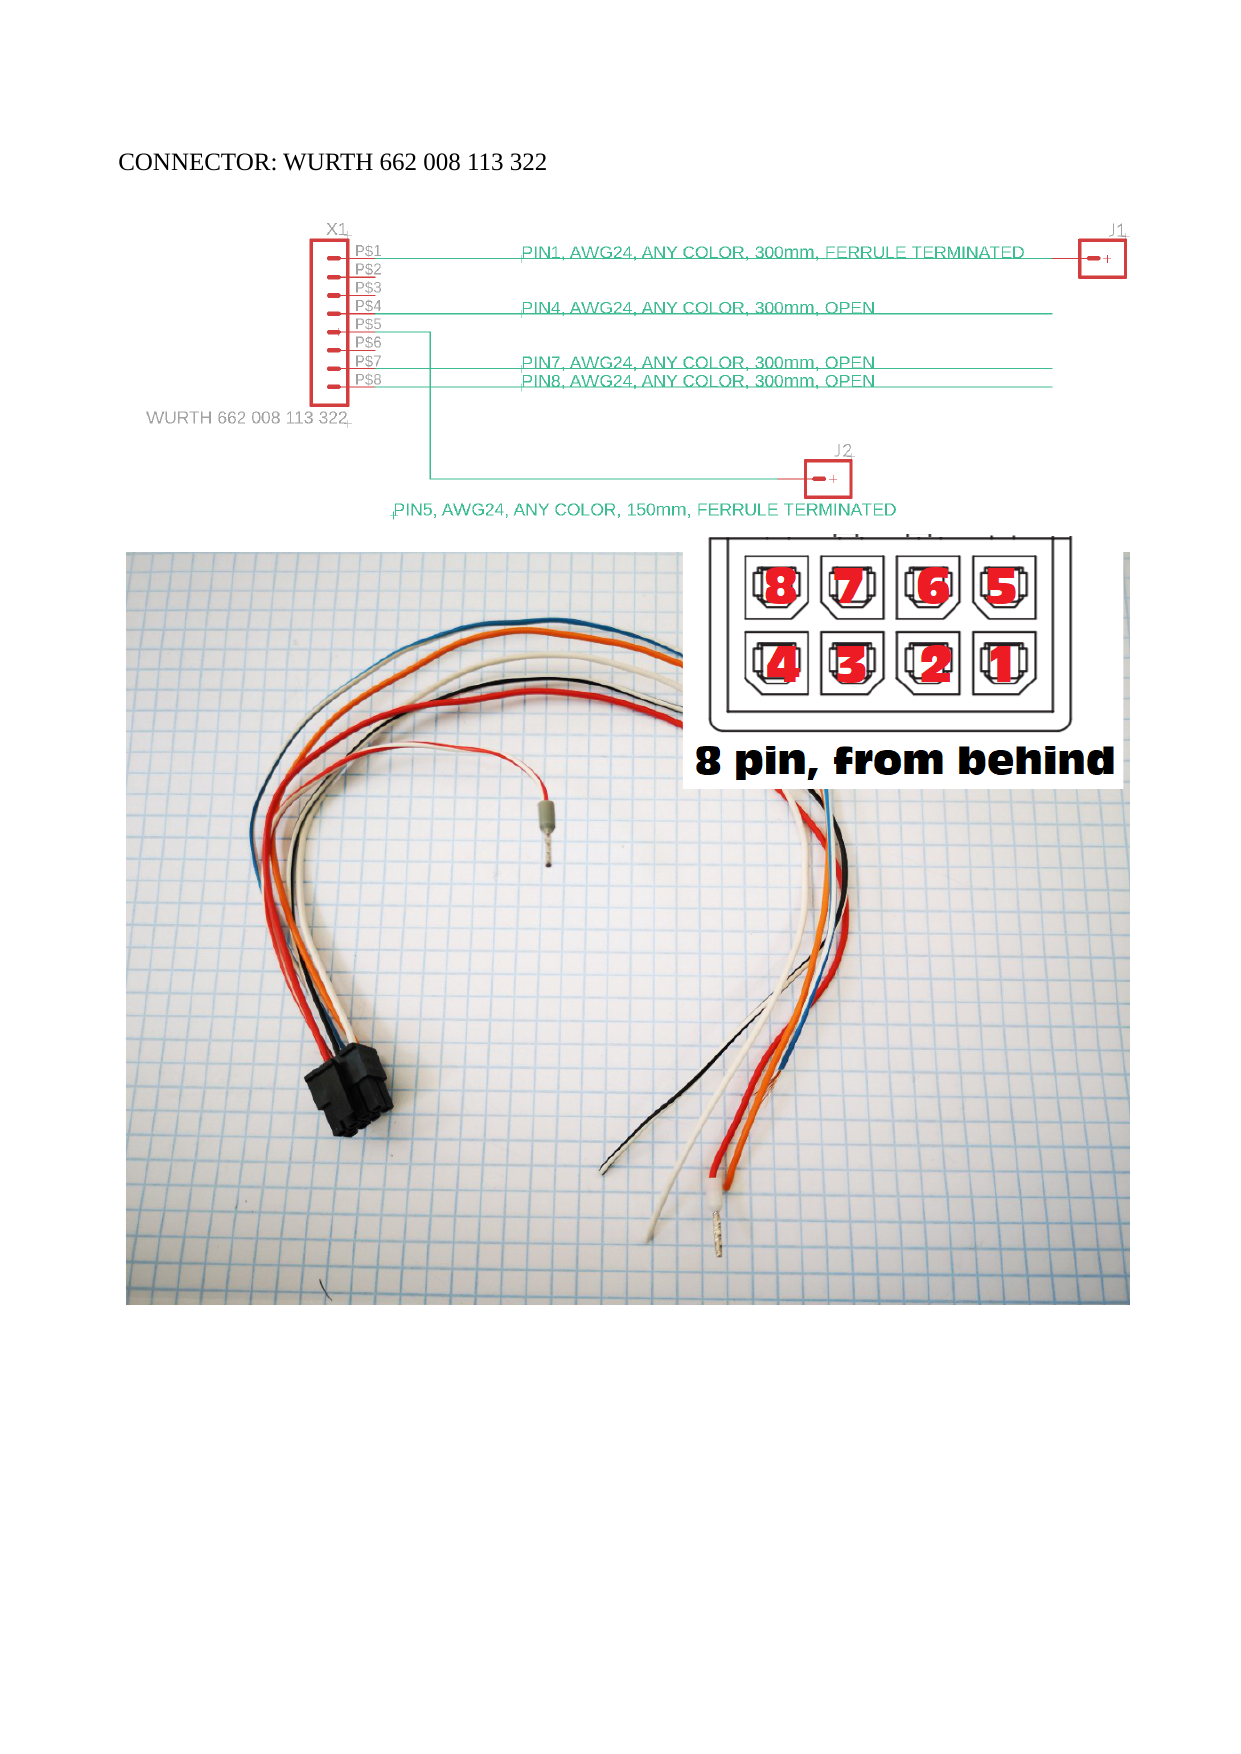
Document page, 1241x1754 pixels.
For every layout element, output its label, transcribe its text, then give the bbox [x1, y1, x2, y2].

text CONNECTOR: WURTH 662 008 113 322 [118, 147, 1122, 176]
picture [127, 193, 1132, 1305]
